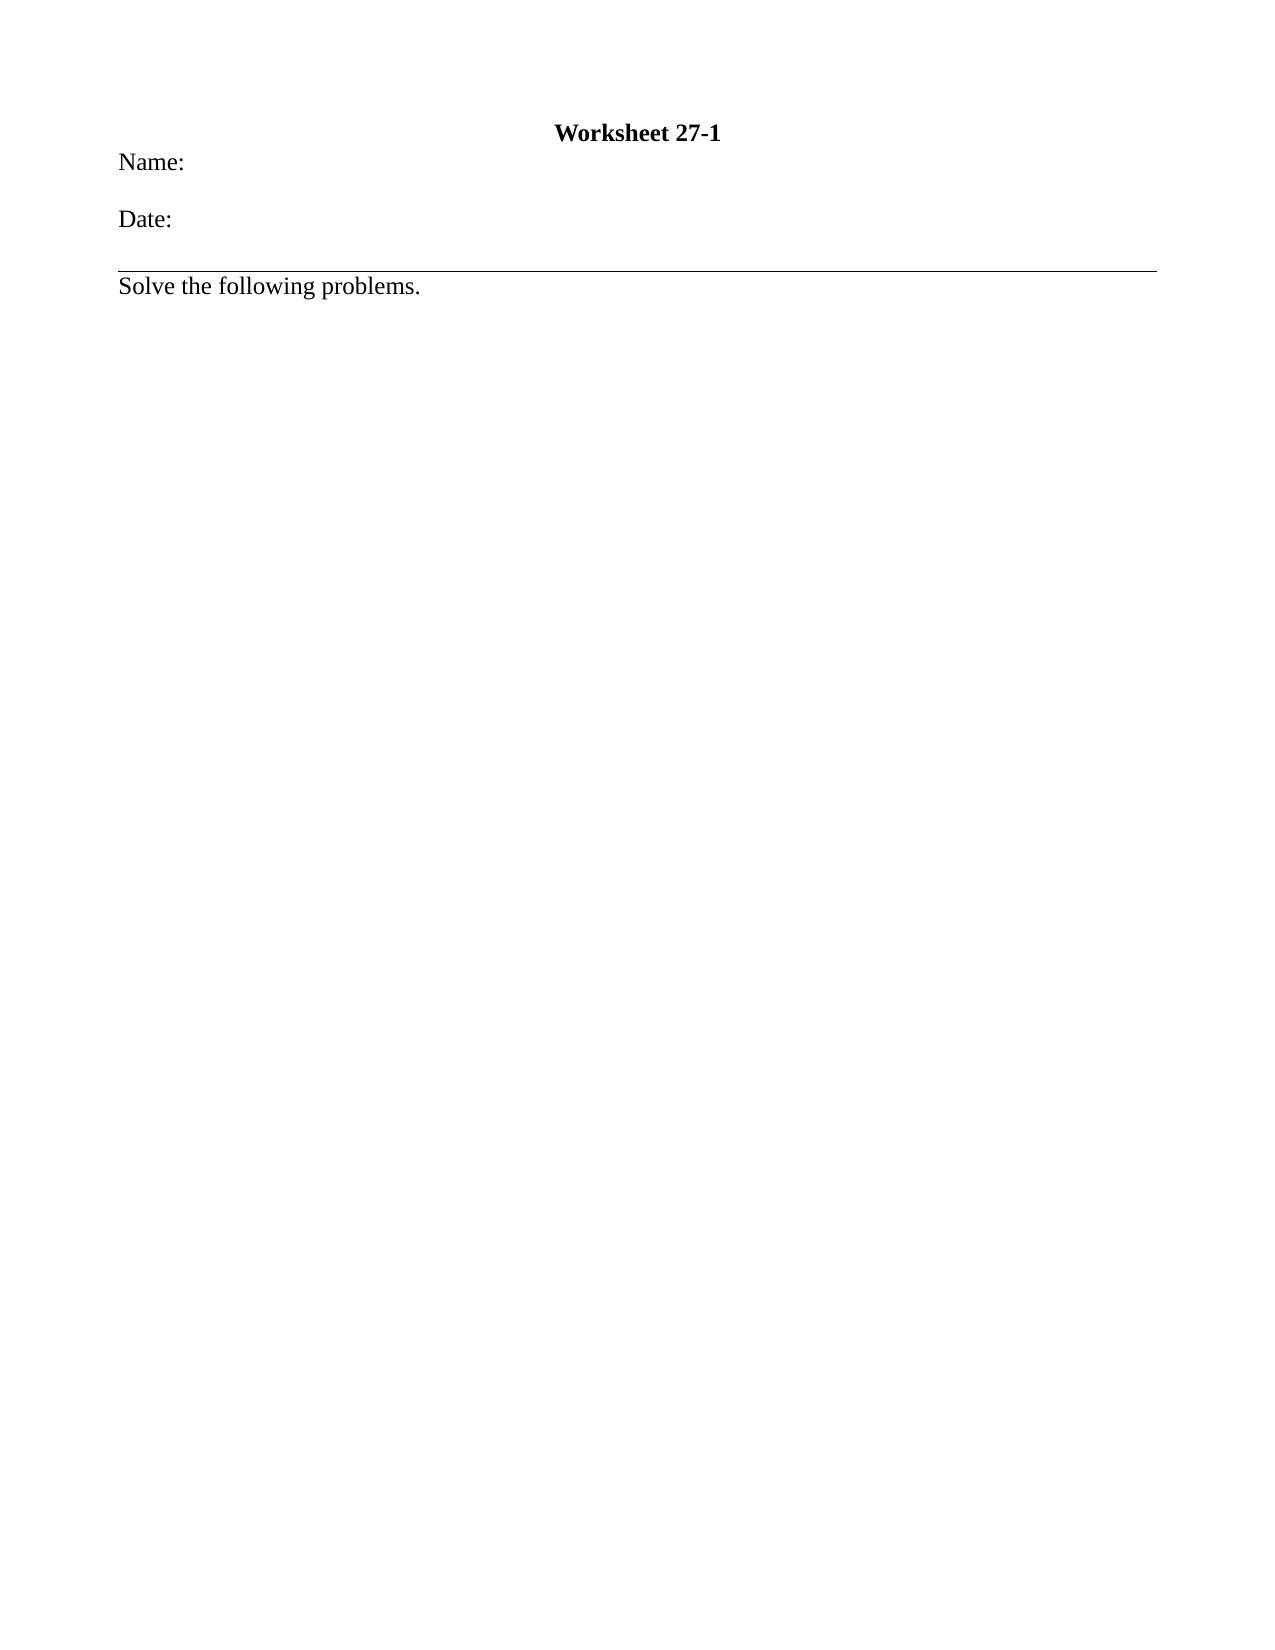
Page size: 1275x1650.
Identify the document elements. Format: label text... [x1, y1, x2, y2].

text Date: [118, 204, 1157, 233]
text Worksheet 27-1 [118, 118, 1157, 147]
text Name: [118, 147, 1157, 176]
text Solve the following problems. [118, 272, 1157, 299]
